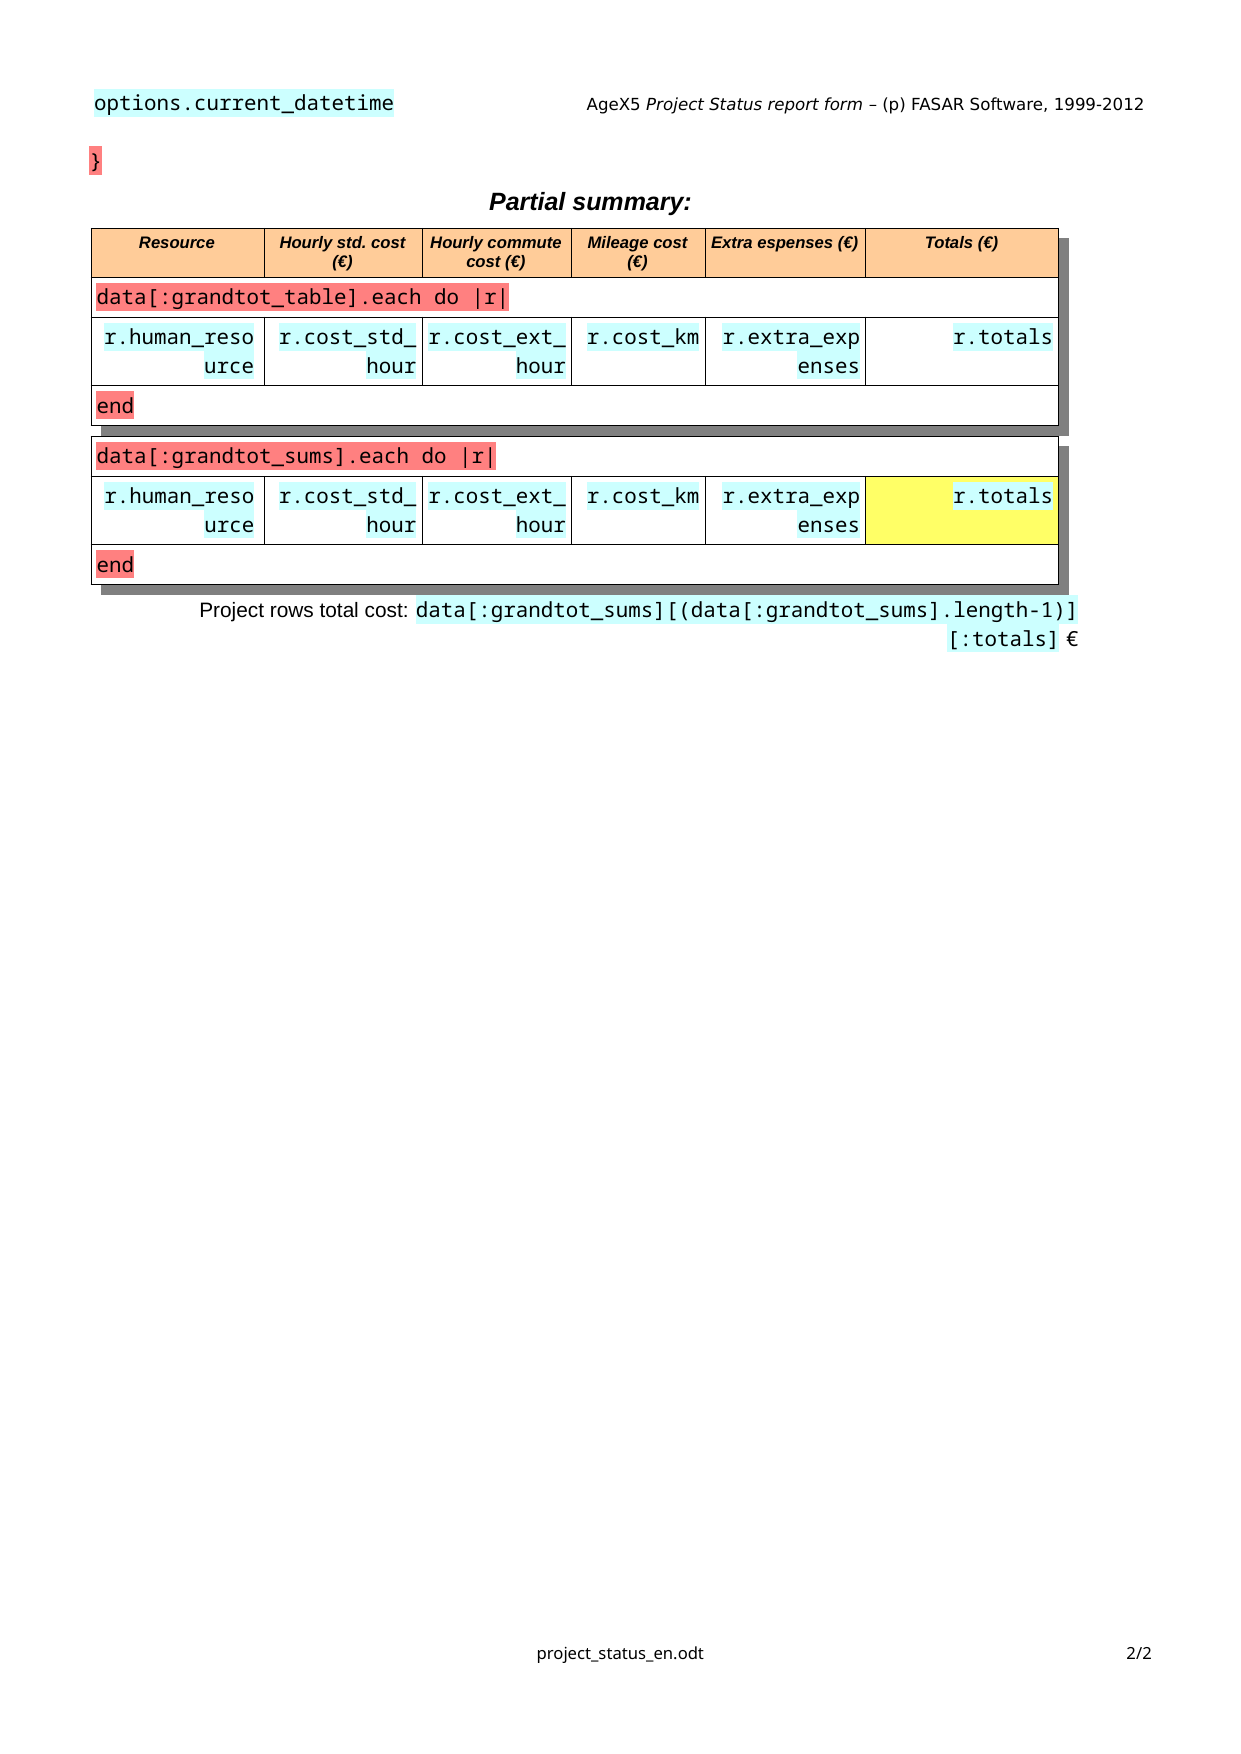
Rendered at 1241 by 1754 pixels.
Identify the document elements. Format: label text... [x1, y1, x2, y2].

table_cell r.extra_expenses [706, 318, 865, 385]
table_cell end [92, 545, 1058, 584]
table_cell r.cost_km [572, 477, 705, 544]
table_cell r.extra_expenses [706, 477, 865, 544]
table_header Hourly std. cost (€) [265, 229, 422, 277]
table_cell r.human_resource [92, 477, 264, 544]
table_header Extra espenses (€) [706, 229, 865, 277]
table_cell r.cost_std_hour [265, 477, 422, 544]
table_cell r.totals [866, 318, 1058, 385]
table_header Resource [92, 229, 264, 277]
text } [102, 146, 1150, 175]
table_header Mileage cost (€) [572, 229, 705, 277]
table_cell r.cost_std_hour [265, 318, 422, 385]
table_cell r.totals [866, 477, 1058, 544]
table_cell r.human_resource [92, 318, 264, 385]
table_cell data[:grandtot_table].each do |r| [92, 278, 1058, 317]
text Partial summary: [89, 187, 1093, 215]
table_cell r.cost_km [572, 318, 705, 385]
table_cell end [92, 386, 1058, 425]
table_cell r.cost_ext_hour [423, 318, 571, 385]
table_header Totals (€) [866, 229, 1058, 277]
text Project rows total cost: data[:grandtot_sums][(data[:grandtot_sums].length-1)][:totals] € [89, 595, 947, 652]
table_header data[:grandtot_sums].each do |r| [92, 437, 1058, 476]
table_header Hourly commute cost (€) [423, 229, 571, 277]
table_cell r.cost_ext_hour [423, 477, 571, 544]
